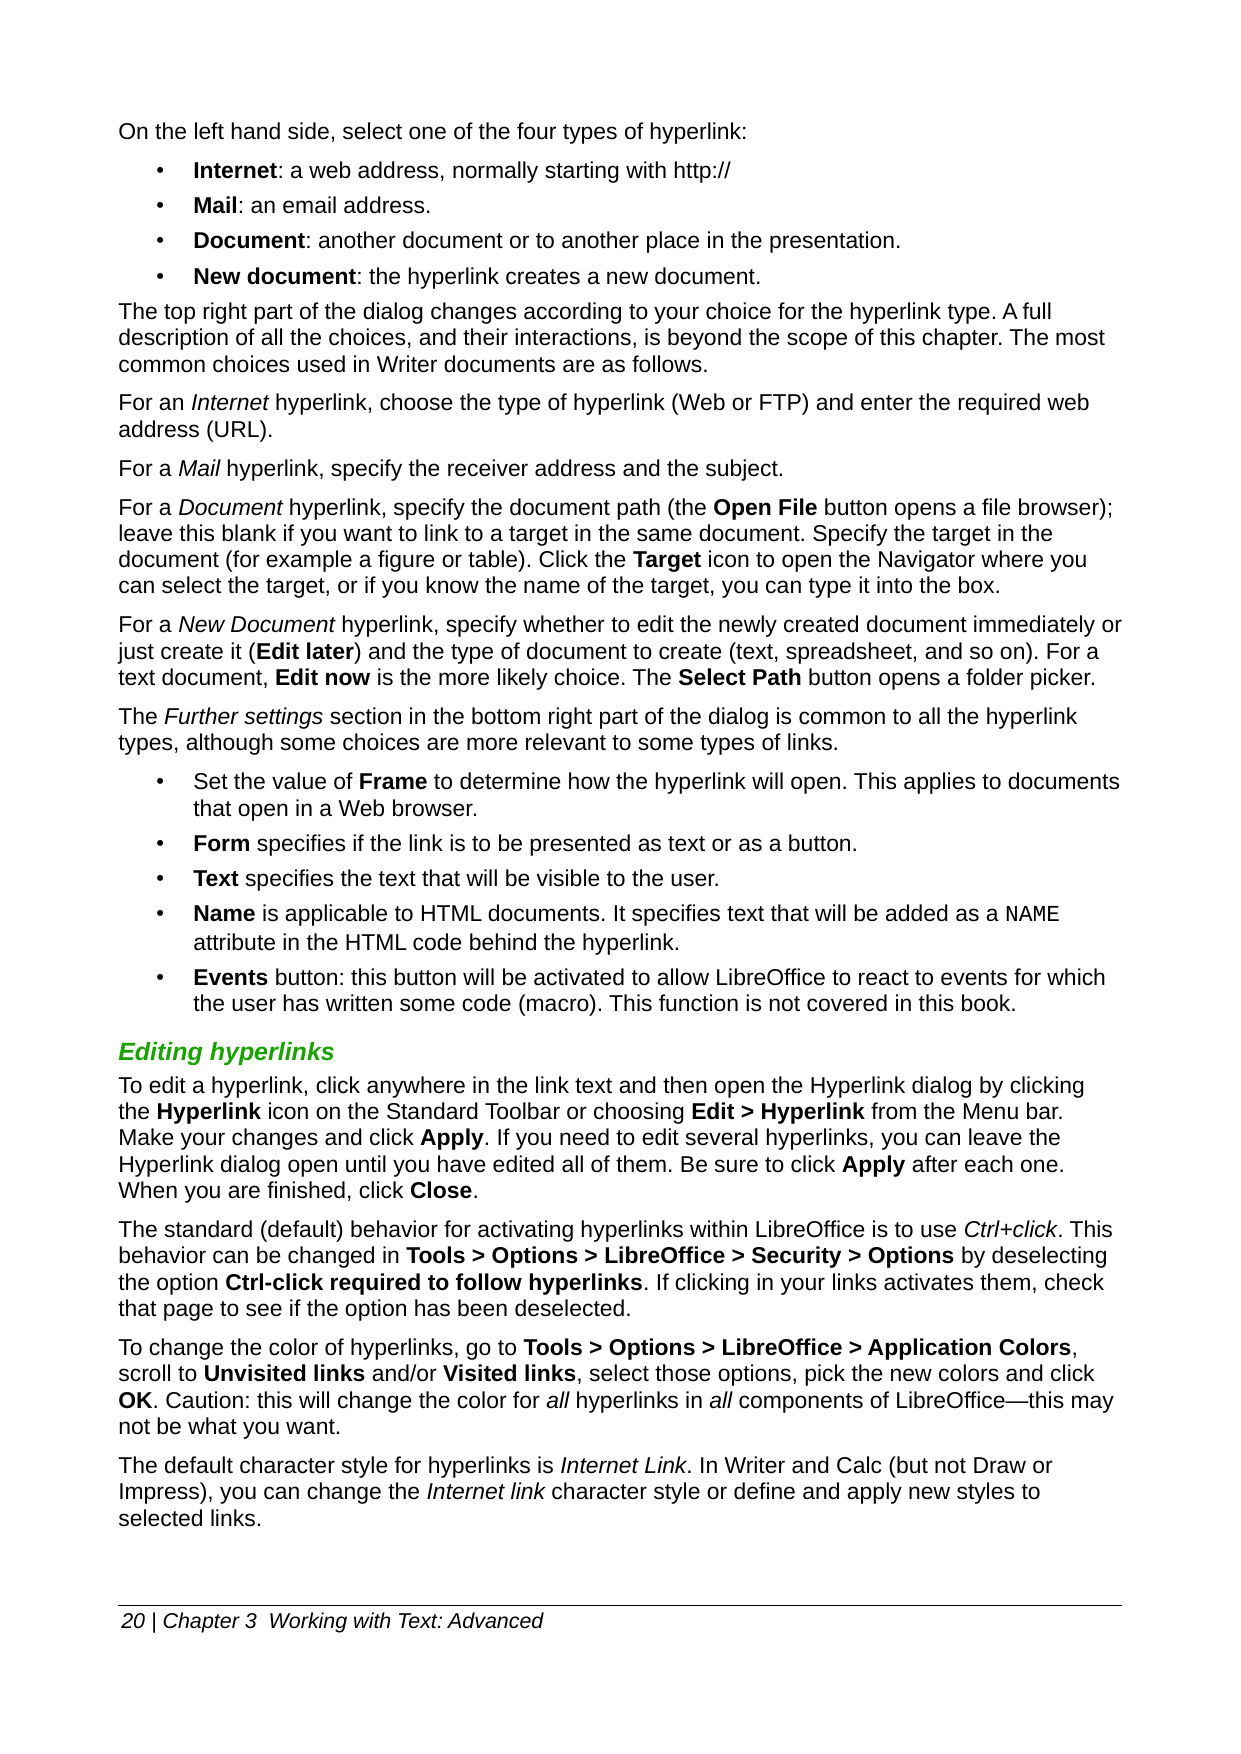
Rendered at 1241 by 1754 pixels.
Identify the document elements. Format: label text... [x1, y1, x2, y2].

list Mail: an email address. [156, 192, 1122, 218]
text For a New Document hyperlink, specify whether to edit the newly created document immediately or just create it (Edit later) and the type of document to create (text, spreadsheet, and so on). For a text document, Edit now is the more likely choice. The Select Path button opens a folder picker. [118, 611, 1122, 690]
list Internet: a web address, normally starting with http:// [156, 157, 1122, 183]
text The top right part of the dialog changes according to your choice for the hyperlink type. A full description of all the choices, and their interactions, is beyond the scope of this chapter. The most common choices used in Writer documents are as follows. [118, 298, 1122, 377]
text To change the color of hyperlinks, go to Tools > Options > LibreOffice > Application Colors, scroll to Unvisited links and/or Visited links, select those options, pick the new colors and click OK. Caution: this will change the color for all hyperlinks in all components of LibreOffice—this may not be what you want. [118, 1334, 1122, 1439]
list Set the value of Frame to determine how the hyperlink will open. This applies to documents that open in a Web browser. [156, 768, 1122, 821]
list Document: another document or to another place in the presentation. [156, 227, 1122, 254]
list Text specifies the text that will be visible to the user. [156, 865, 1122, 891]
list Events button: this button will be activated to allow LibreOffice to react to events for which the user has written some code (macro). This function is not covered in this book. [156, 964, 1122, 1016]
text To edit a hyperlink, click anywhere in the link text and then open the Hyperlink dialog by clicking the Hyperlink icon on the Standard Toolbar or choosing Edit > Hyperlink from the Menu bar. Make your changes and click Apply. If you need to edit several hyperlinks, you can leave the Hyperlink dialog open until you have edited all of them. Be sure to click Apply after each one. When you are finished, click Close. [118, 1072, 1122, 1203]
list Name is applicable to HTML documents. It specifies text that will be added as a NAME attribute in the HTML code behind the hyperlink. [156, 900, 1122, 955]
list The Further settings section in the bottom right part of the dialog is common to all the hyperlink types, although some choices are more relevant to some types of links. [118, 703, 1122, 756]
text The default character style for hyperlinks is Internet Link. In Writer and Calc (but not Draw or Impress), you can change the Internet link character style or define and apply new styles to selected links. [118, 1452, 1122, 1531]
subtitle Editing hyperlinks [118, 1037, 1122, 1066]
text The standard (default) behavior for activating hyperlinks within LibreOffice is to use Ctrl+click. This behavior can be changed in Tools > Options > LibreOffice > Security > Options by deselecting the option Ctrl-click required to follow hyperlinks. If clicking in your links activates them, check that page to see if the option has been deselected. [118, 1216, 1122, 1321]
text For a Document hyperlink, specify the document path (the Open File button opens a file browser); leave this blank if you want to link to a target in the same document. Specify the target in the document (for example a figure or table). Click the Target icon to open the Navigator where you can select the target, or if you know the name of the target, you can type it into the box. [118, 493, 1122, 599]
list Form specifies if the link is to be presented as text or as a button. [156, 830, 1122, 856]
text For a Mail hyperlink, specify the receiver address and the subject. [118, 454, 1122, 481]
list On the left hand side, select one of the four types of hyperlink: [118, 118, 1122, 144]
text For an Internet hyperlink, choose the type of hyperlink (Web or FTP) and enter the required web address (URL). [118, 389, 1122, 442]
list New document: the hyperlink creates a new document. [156, 263, 1122, 289]
